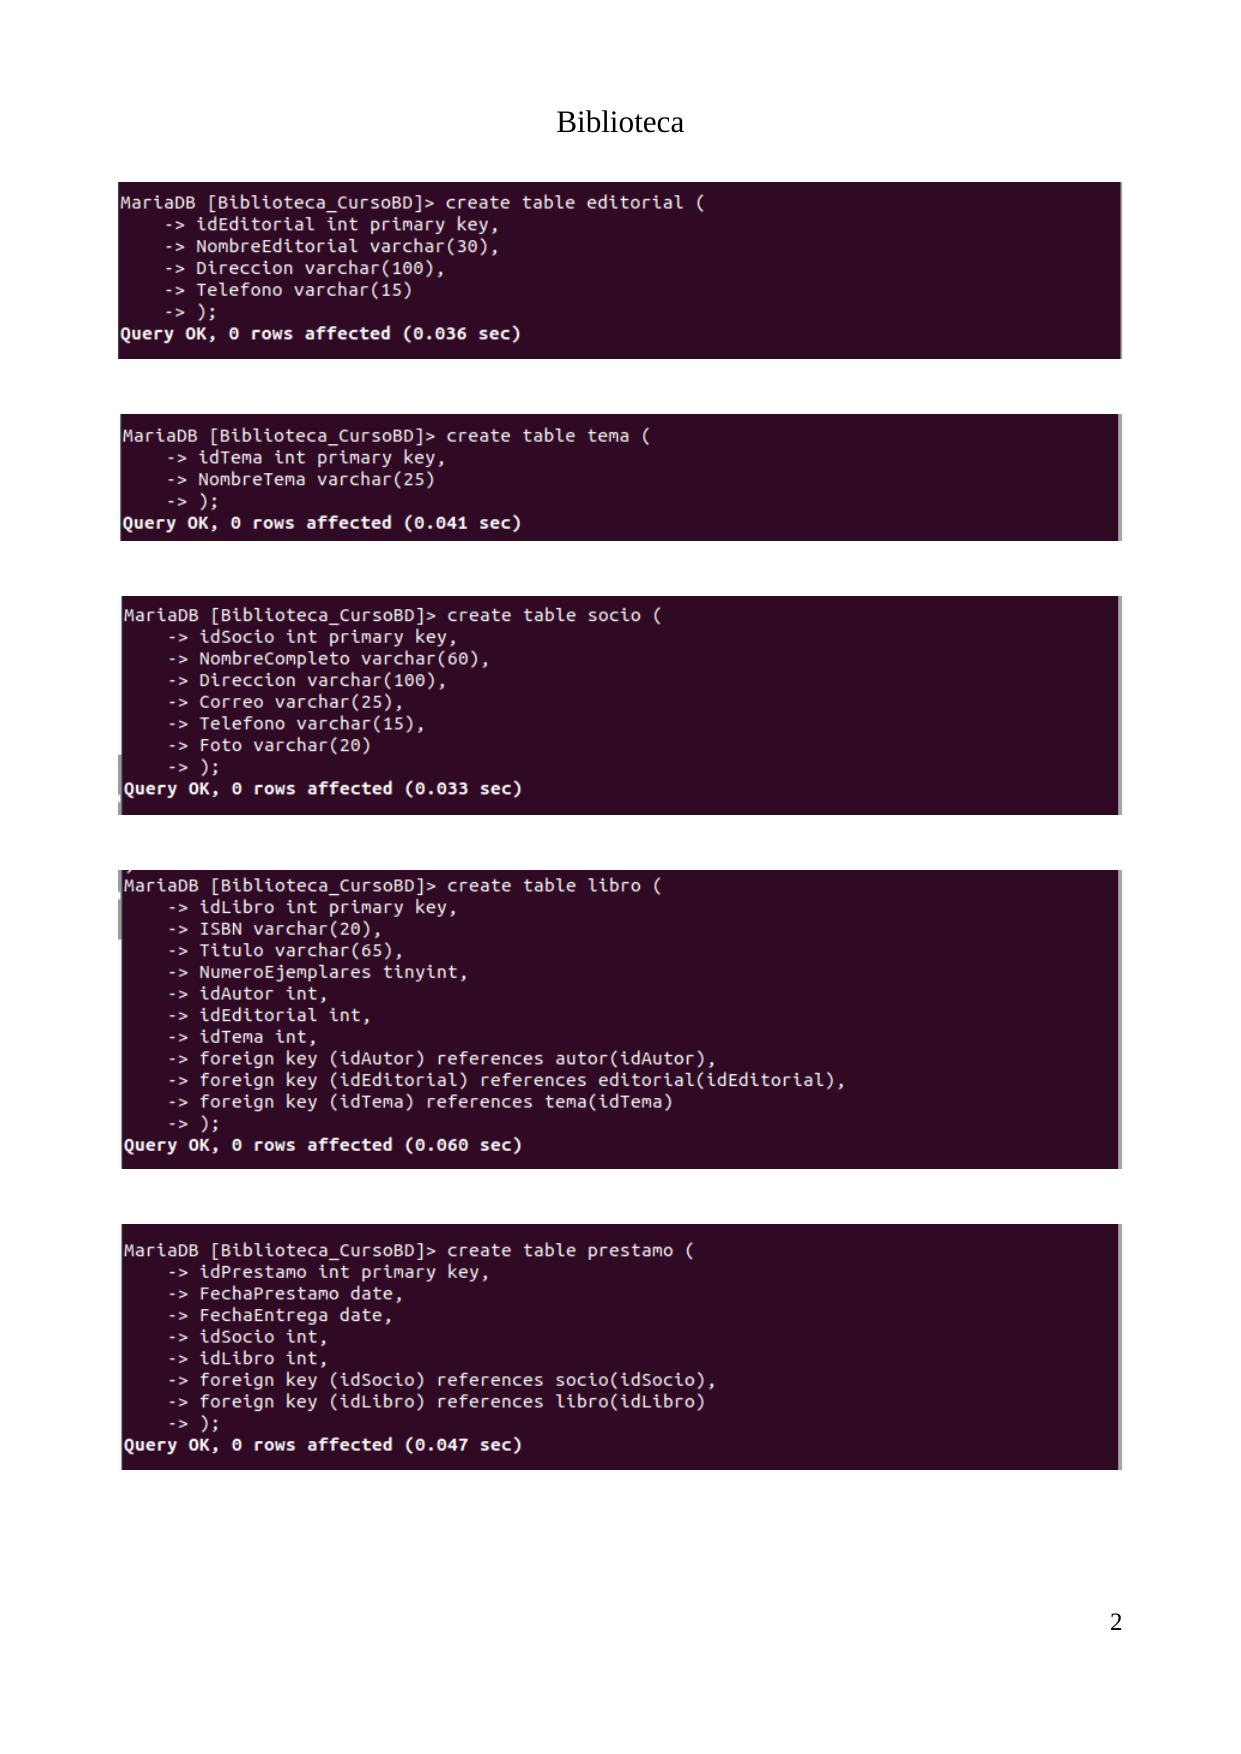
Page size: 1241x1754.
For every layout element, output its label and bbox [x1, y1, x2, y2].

picture [118, 182, 1123, 359]
picture [118, 1224, 1123, 1470]
picture [118, 596, 1123, 815]
picture [118, 870, 1123, 1169]
picture [118, 414, 1123, 541]
